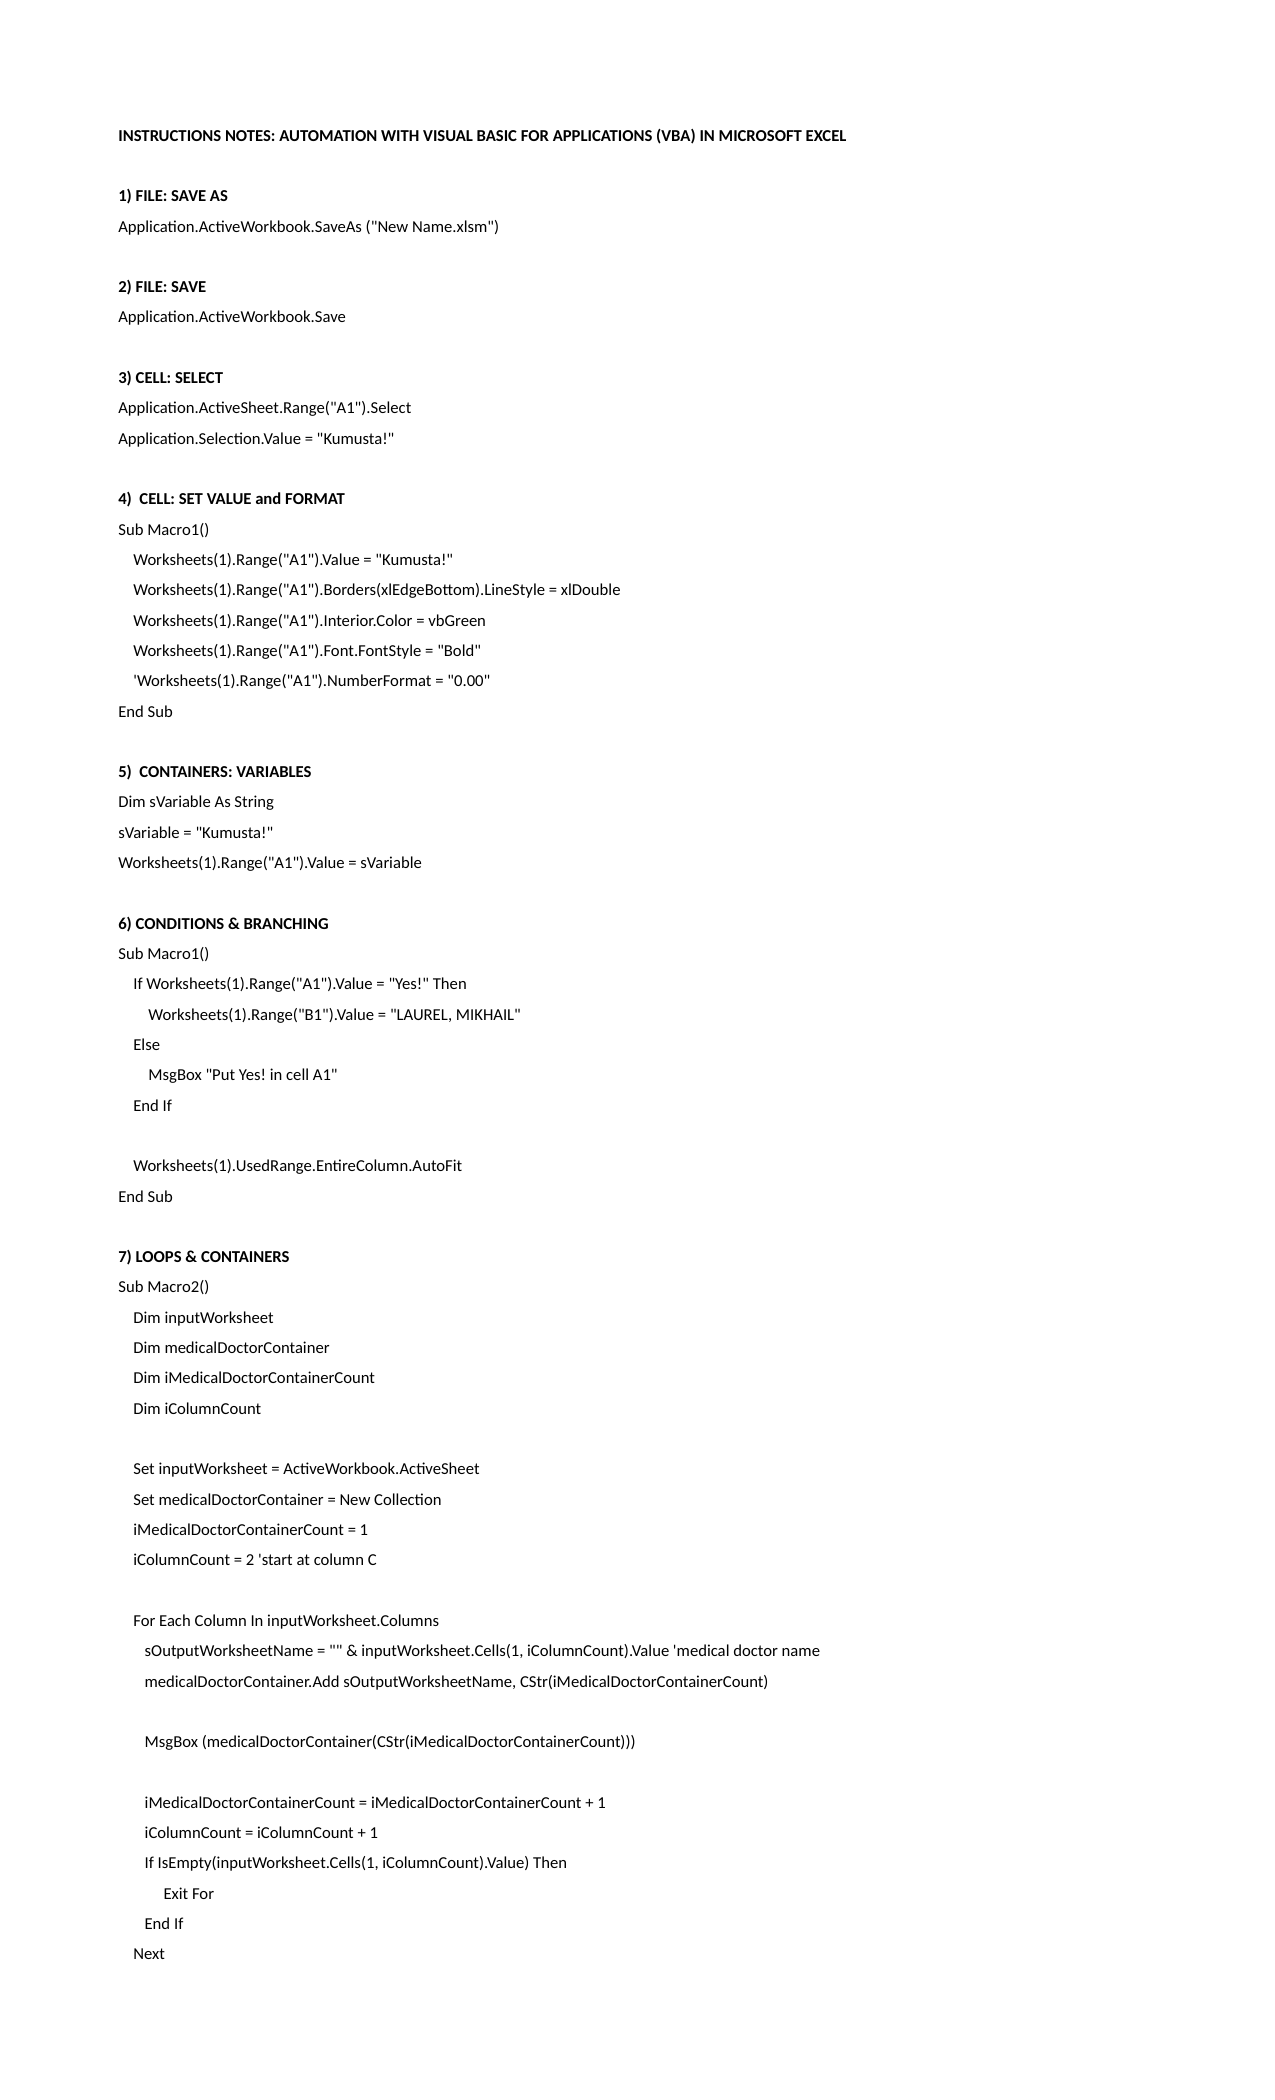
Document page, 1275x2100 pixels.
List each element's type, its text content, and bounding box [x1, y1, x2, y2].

text Exit For [118, 1883, 1216, 1903]
text Dim iColumnCount [118, 1398, 1216, 1418]
text Sub Macro2() [118, 1277, 1216, 1297]
text iColumnCount = 2 'start at column C [118, 1549, 1216, 1570]
text Worksheets(1).Range("B1").Value = "LAUREL, MIKHAIL" [118, 1004, 1216, 1024]
text medicalDoctorContainer.Add sOutputWorksheetName, CStr(iMedicalDoctorContainerCount) [118, 1671, 1216, 1691]
text 7) LOOPS & CONTAINERS [118, 1246, 1216, 1267]
text Worksheets(1).Range("A1").Interior.Color = vbGreen [118, 610, 1216, 630]
text 5) CONTAINERS: VARIABLES [118, 761, 1216, 782]
text INSTRUCTIONS NOTES: AUTOMATION WITH VISUAL BASIC FOR APPLICATIONS (VBA) IN MICROSOFT EXCEL [118, 125, 1216, 145]
text 6) CONDITIONS & BRANCHING [118, 913, 1216, 933]
text Dim iMedicalDoctorContainerCount [118, 1368, 1216, 1388]
text 1) FILE: SAVE AS [118, 186, 1216, 206]
text iMedicalDoctorContainerCount = 1 [118, 1519, 1216, 1539]
text Dim medicalDoctorContainer [118, 1337, 1216, 1358]
text 4) CELL: SET VALUE and FORMAT [118, 489, 1216, 509]
text Dim inputWorksheet [118, 1307, 1216, 1327]
text Application.ActiveWorkbook.Save [118, 307, 1216, 327]
text Worksheets(1).Range("A1").Value = sVariable [118, 852, 1216, 873]
text 'Worksheets(1).Range("A1").NumberFormat = "0.00" [118, 671, 1216, 691]
text Worksheets(1).Range("A1").Borders(xlEdgeBottom).LineStyle = xlDouble [118, 579, 1216, 600]
text 3) CELL: SELECT [118, 367, 1216, 388]
text Worksheets(1).Range("A1").Value = "Kumusta!" [118, 549, 1216, 569]
text If IsEmpty(inputWorksheet.Cells(1, iColumnCount).Value) Then [118, 1853, 1216, 1873]
text End If [118, 1095, 1216, 1115]
text Sub Macro1() [118, 519, 1216, 539]
text MsgBox "Put Yes! in cell A1" [118, 1064, 1216, 1085]
text Worksheets(1).UsedRange.EntireColumn.AutoFit [118, 1156, 1216, 1176]
text Application.ActiveWorkbook.SaveAs ("New Name.xlsm") [118, 216, 1216, 236]
text Application.Selection.Value = "Kumusta!" [118, 428, 1216, 448]
text sVariable = "Kumusta!" [118, 822, 1216, 842]
text End Sub [118, 701, 1216, 721]
text For Each Column In inputWorksheet.Columns [118, 1610, 1216, 1631]
text Sub Macro1() [118, 943, 1216, 964]
text Worksheets(1).Range("A1").Font.FontStyle = "Bold" [118, 640, 1216, 661]
text Else [118, 1034, 1216, 1054]
text Set inputWorksheet = ActiveWorkbook.ActiveSheet [118, 1459, 1216, 1479]
text iMedicalDoctorContainerCount = iMedicalDoctorContainerCount + 1 [118, 1792, 1216, 1812]
text iColumnCount = iColumnCount + 1 [118, 1822, 1216, 1843]
text 2) FILE: SAVE [118, 276, 1216, 297]
text End If [118, 1913, 1216, 1934]
text Next [118, 1944, 1216, 1964]
text sOutputWorksheetName = "" & inputWorksheet.Cells(1, iColumnCount).Value 'medical doctor name [118, 1641, 1216, 1661]
text End Sub [118, 1186, 1216, 1206]
text Dim sVariable As String [118, 792, 1216, 812]
text Set medicalDoctorContainer = New Collection [118, 1489, 1216, 1509]
text If Worksheets(1).Range("A1").Value = "Yes!" Then [118, 974, 1216, 994]
text MsgBox (medicalDoctorContainer(CStr(iMedicalDoctorContainerCount))) [118, 1731, 1216, 1752]
text Application.ActiveSheet.Range("A1").Select [118, 398, 1216, 418]
